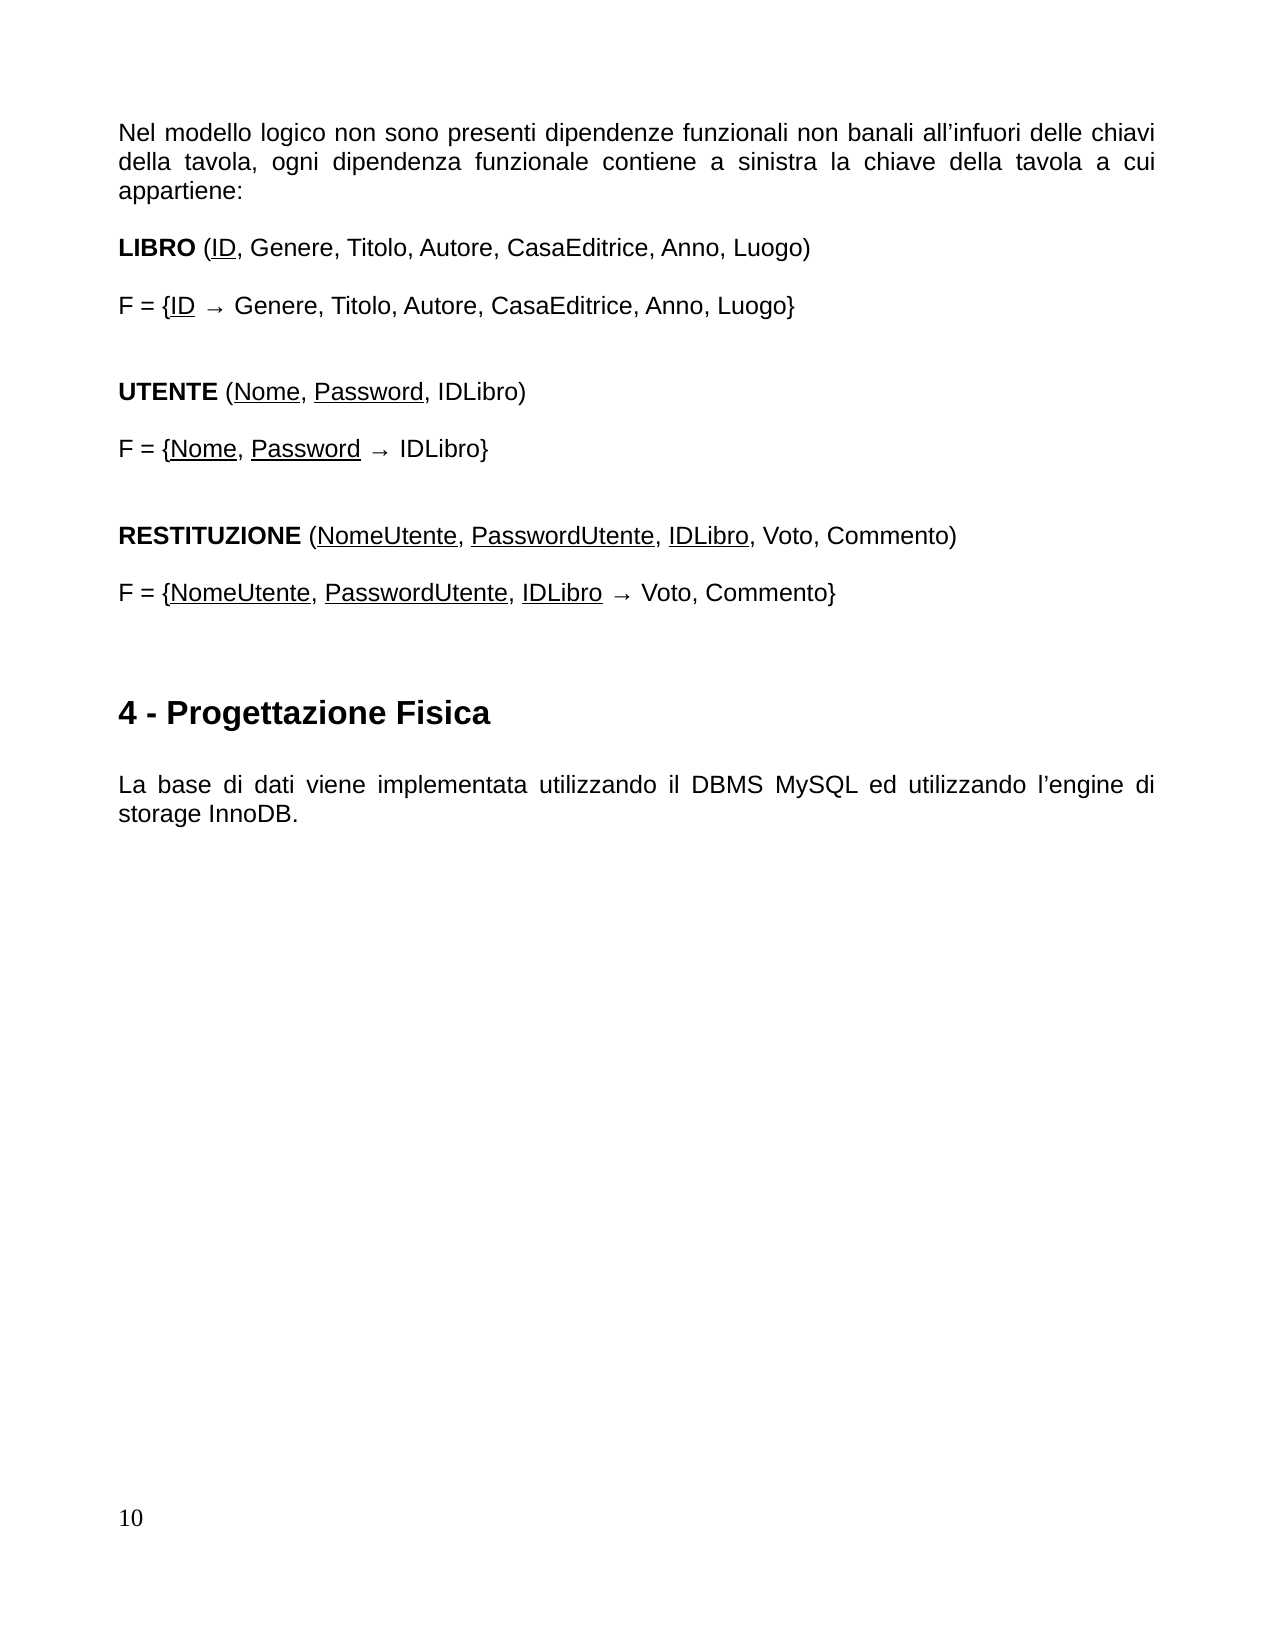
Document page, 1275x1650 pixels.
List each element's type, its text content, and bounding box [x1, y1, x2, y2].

text 4 - Progettazione Fisica [118, 693, 1157, 732]
text F = {NomeUtente, PasswordUtente, IDLibro → Voto, Commento} [118, 578, 1157, 607]
text F = {Nome, Password → IDLibro} [118, 434, 1157, 463]
text RESTITUZIONE (NomeUtente, PasswordUtente, IDLibro, Voto, Commento) [118, 521, 1157, 549]
text UTENTE (Nome, Password, IDLibro) [118, 377, 1157, 406]
text LIBRO (ID, Genere, Titolo, Autore, CasaEditrice, Anno, Luogo) [118, 233, 1157, 262]
text La base di dati viene implementata utilizzando il DBMS MySQL ed utilizzando l’engine di storage InnoDB. [118, 770, 1157, 827]
text F = {ID → Genere, Titolo, Autore, CasaEditrice, Anno, Luogo} [118, 291, 1157, 319]
text Nel modello logico non sono presenti dipendenze funzionali non banali all’infuori delle chiavi della tavola, ogni dipendenza funzionale contiene a sinistra la chiave della tavola a cui appartiene: [118, 118, 1157, 204]
